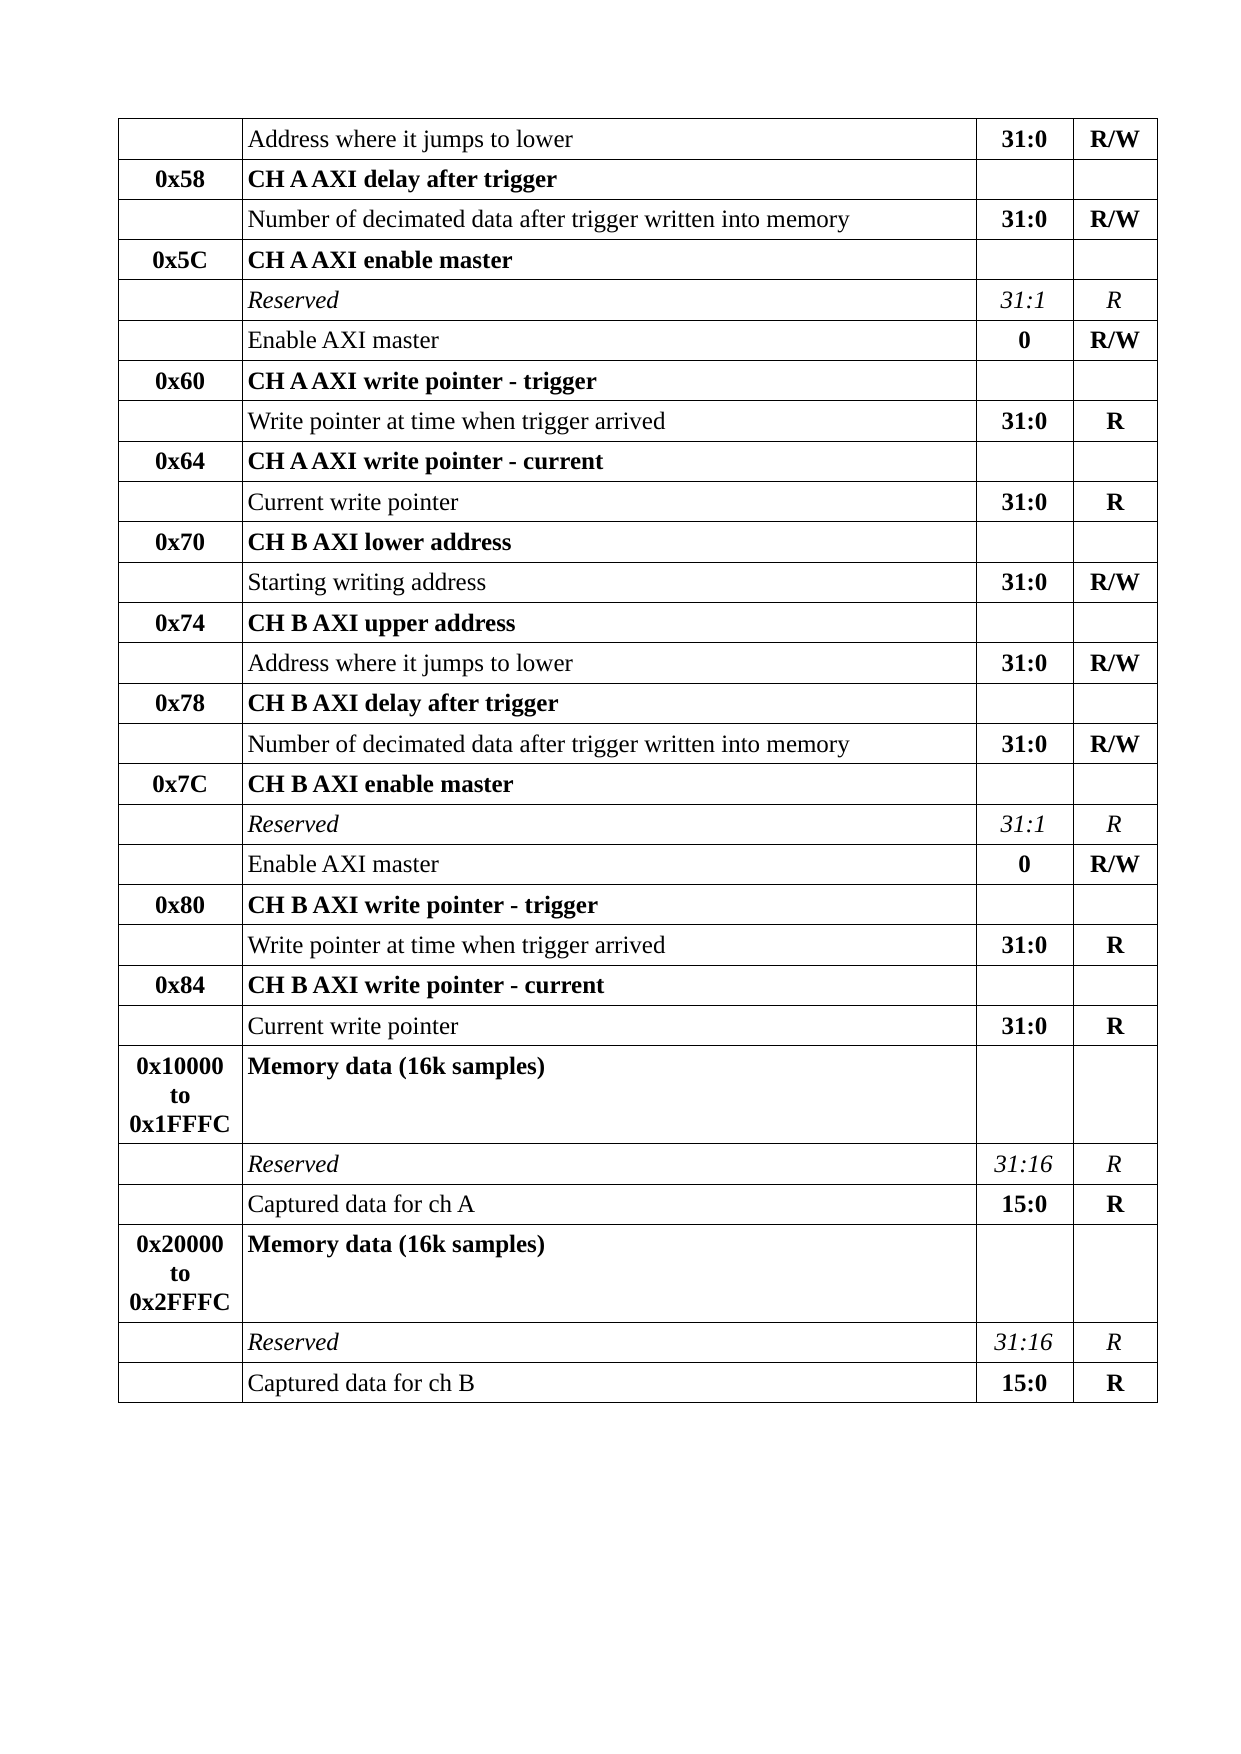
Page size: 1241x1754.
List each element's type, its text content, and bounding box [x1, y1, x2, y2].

table_cell Captured data for ch A [243, 1185, 976, 1224]
table_cell [1074, 1225, 1157, 1322]
table_cell 31:0 [977, 1006, 1073, 1045]
table_cell 0x7C [119, 764, 242, 803]
table_cell R/W [1074, 643, 1157, 682]
table_cell CH B AXI write pointer - current [243, 966, 976, 1005]
table_cell [1074, 885, 1157, 924]
table_cell R/W [1074, 563, 1157, 602]
table_cell [1074, 603, 1157, 642]
table_cell [119, 1363, 242, 1402]
table_cell 0x58 [119, 160, 242, 199]
table_cell [119, 643, 242, 682]
table_cell 31:0 [977, 643, 1073, 682]
table_cell R [1074, 1185, 1157, 1224]
table_cell [977, 361, 1073, 400]
table_cell Enable AXI master [243, 845, 976, 884]
table_cell [119, 280, 242, 320]
table_cell Reserved [243, 1323, 976, 1362]
table_cell [119, 1323, 242, 1362]
table_cell [119, 563, 242, 602]
table_cell [119, 1006, 242, 1045]
table_cell [119, 482, 242, 521]
table_cell Memory data (16k samples) [243, 1225, 976, 1322]
table_cell CH B AXI upper address [243, 603, 976, 642]
table_cell CH B AXI lower address [243, 522, 976, 562]
table_cell 0x10000 to 0x1FFFC [119, 1046, 242, 1143]
table_cell [977, 603, 1073, 642]
table_cell Reserved [243, 280, 976, 320]
table_cell Enable AXI master [243, 321, 976, 360]
table_cell 31:0 [977, 563, 1073, 602]
table_cell [1074, 522, 1157, 562]
table_cell [977, 160, 1073, 199]
table_cell R [1074, 482, 1157, 521]
table_cell 31:0 [977, 482, 1073, 521]
table_cell [1074, 160, 1157, 199]
table_cell [119, 119, 242, 158]
table_cell [977, 442, 1073, 481]
table_cell 31:16 [977, 1144, 1073, 1183]
table_cell 0x84 [119, 966, 242, 1005]
table_cell R [1074, 280, 1157, 320]
table_cell 0x64 [119, 442, 242, 481]
table_cell CH B AXI delay after trigger [243, 684, 976, 723]
table_cell Captured data for ch B [243, 1363, 976, 1402]
table_cell R/W [1074, 119, 1157, 158]
table_cell [119, 200, 242, 239]
table_cell 31:0 [977, 119, 1073, 158]
table_cell 0x60 [119, 361, 242, 400]
table_cell [977, 885, 1073, 924]
table_cell [119, 1185, 242, 1224]
table_cell [1074, 1046, 1157, 1143]
table_cell [119, 1144, 242, 1183]
table_cell Reserved [243, 805, 976, 844]
table_cell R/W [1074, 724, 1157, 763]
table_cell [1074, 240, 1157, 279]
table_cell CH A AXI delay after trigger [243, 160, 976, 199]
table_cell Number of decimated data after trigger written into memory [243, 724, 976, 763]
table_cell CH B AXI write pointer - trigger [243, 885, 976, 924]
table_cell 31:0 [977, 724, 1073, 763]
table_cell [977, 684, 1073, 723]
table_cell 31:1 [977, 805, 1073, 844]
table_cell 31:16 [977, 1323, 1073, 1362]
table_cell R/W [1074, 200, 1157, 239]
table_cell Starting writing address [243, 563, 976, 602]
table_cell [119, 321, 242, 360]
table_cell 0x5C [119, 240, 242, 279]
table_cell 31:0 [977, 401, 1073, 441]
table_cell [119, 401, 242, 441]
table_cell [119, 724, 242, 763]
table_cell CH A AXI enable master [243, 240, 976, 279]
table_cell [977, 240, 1073, 279]
table_cell R [1074, 925, 1157, 965]
table_cell [1074, 764, 1157, 803]
table_cell [119, 925, 242, 965]
table_cell [1074, 442, 1157, 481]
table_cell R [1074, 805, 1157, 844]
table_cell [977, 1225, 1073, 1322]
table_cell Reserved [243, 1144, 976, 1183]
table_cell [1074, 684, 1157, 723]
table_cell CH A AXI write pointer - current [243, 442, 976, 481]
table_cell Memory data (16k samples) [243, 1046, 976, 1143]
table_cell 0 [977, 321, 1073, 360]
table_cell Number of decimated data after trigger written into memory [243, 200, 976, 239]
table_cell [1074, 966, 1157, 1005]
table_cell CH A AXI write pointer - trigger [243, 361, 976, 400]
table_cell [977, 522, 1073, 562]
table_cell 31:0 [977, 925, 1073, 965]
table_cell Current write pointer [243, 1006, 976, 1045]
table_cell R/W [1074, 321, 1157, 360]
table_cell [119, 845, 242, 884]
table_cell 31:0 [977, 200, 1073, 239]
table_cell 15:0 [977, 1363, 1073, 1402]
table_cell R/W [1074, 845, 1157, 884]
table_cell 0x80 [119, 885, 242, 924]
table_cell Address where it jumps to lower [243, 119, 976, 158]
table_cell [977, 1046, 1073, 1143]
table_cell 0x20000 to 0x2FFFC [119, 1225, 242, 1322]
table_cell Address where it jumps to lower [243, 643, 976, 682]
table_cell R [1074, 1144, 1157, 1183]
table_cell Current write pointer [243, 482, 976, 521]
table_cell [977, 966, 1073, 1005]
table_cell 31:1 [977, 280, 1073, 320]
table_cell [119, 805, 242, 844]
table_cell 0x74 [119, 603, 242, 642]
table_cell Write pointer at time when trigger arrived [243, 925, 976, 965]
table_cell 0 [977, 845, 1073, 884]
table_cell CH B AXI enable master [243, 764, 976, 803]
table_cell 0x78 [119, 684, 242, 723]
table_cell R [1074, 1006, 1157, 1045]
table_cell [1074, 361, 1157, 400]
table_cell 0x70 [119, 522, 242, 562]
table_cell R [1074, 401, 1157, 441]
table_cell Write pointer at time when trigger arrived [243, 401, 976, 441]
table_cell R [1074, 1363, 1157, 1402]
table_cell [977, 764, 1073, 803]
table_cell 15:0 [977, 1185, 1073, 1224]
table_cell R [1074, 1323, 1157, 1362]
